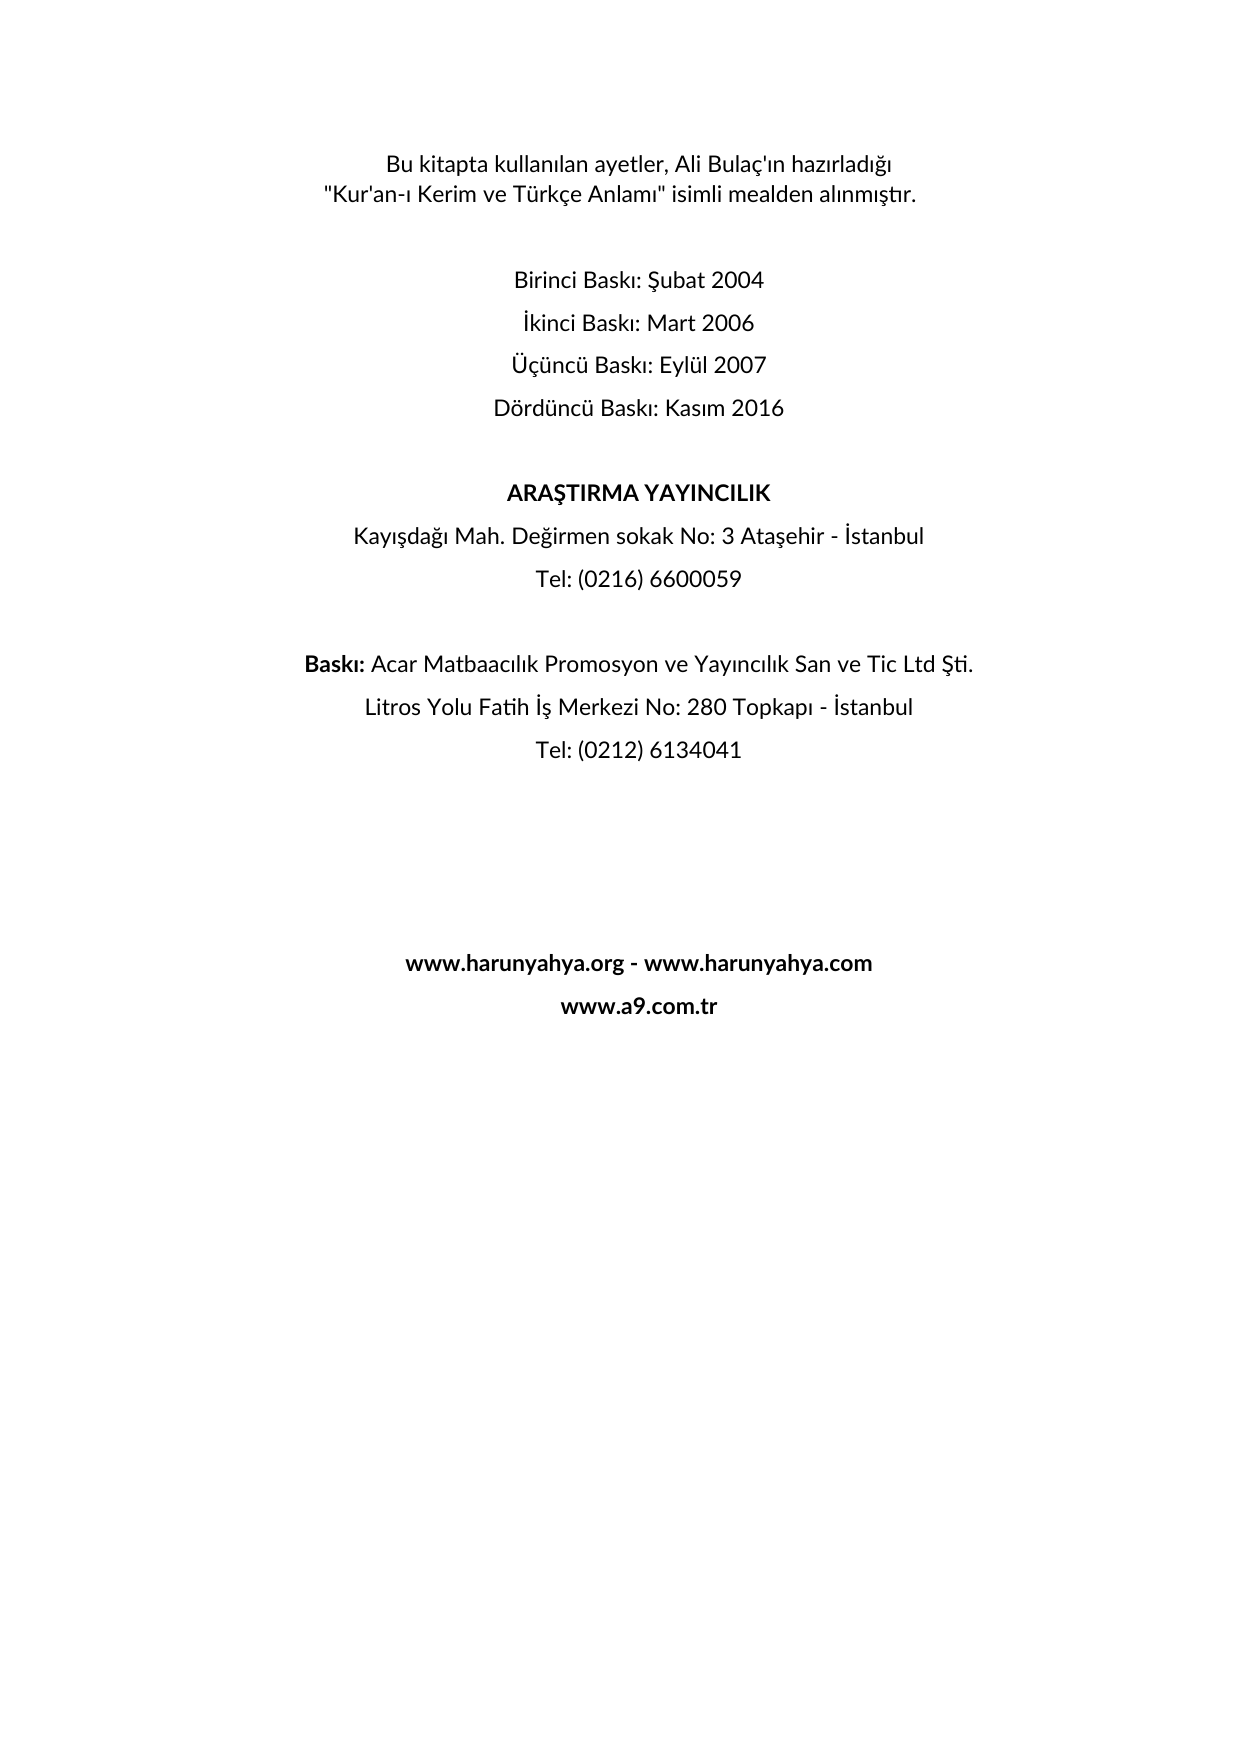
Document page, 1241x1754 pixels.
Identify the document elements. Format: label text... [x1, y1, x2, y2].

text Tel: (0216) 6600059 [75, 564, 1165, 592]
text Baskı: Acar Matbaacılık Promosyon ve Yayıncılık San ve Tic Ltd Şti. [75, 650, 1165, 677]
text Kayışdağı Mah. Değirmen sokak No: 3 Ataşehir - İstanbul [75, 522, 1165, 549]
text Dördüncü Baskı: Kasım 2016 [75, 394, 1165, 421]
text Birinci Baskı: Şubat 2004 [75, 266, 1165, 293]
text İkinci Baskı: Mart 2006 [75, 308, 1165, 336]
text www.a9.com.tr [75, 992, 1165, 1019]
text ARAŞTIRMA YAYINCILIK [75, 479, 1165, 507]
text Bu kitapta kullanılan ayetler, Ali Bulaç'ın hazırladığı "Kur'an-ı Kerim ve Türkçe Anlamı" isimli mealden alınmıştır. [75, 150, 1165, 208]
text Üçüncü Baskı: Eylül 2007 [75, 351, 1165, 378]
text www.harunyahya.org - www.harunyahya.com [75, 949, 1165, 976]
text Tel: (0212) 6134041 [75, 735, 1165, 763]
text Litros Yolu Fatih İş Merkezi No: 280 Topkapı - İstanbul [75, 693, 1165, 720]
